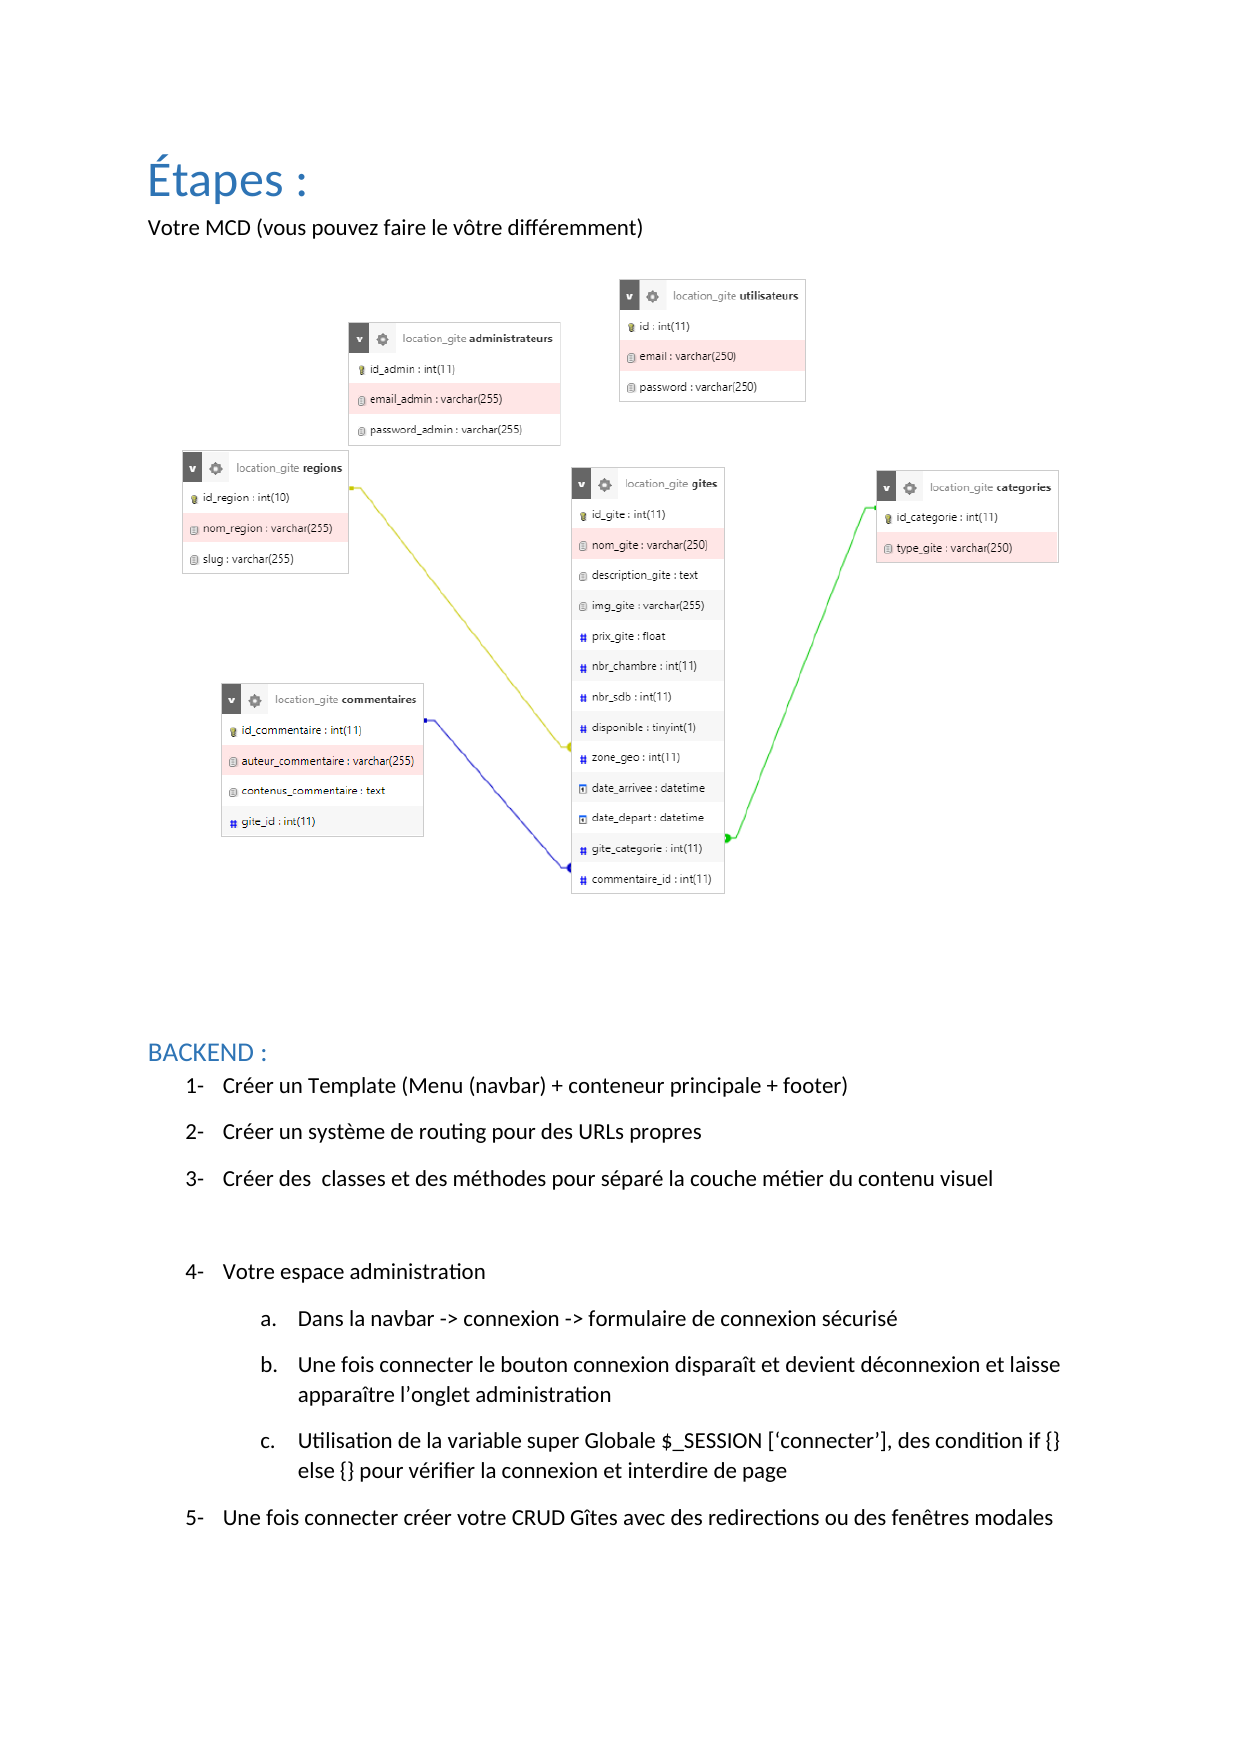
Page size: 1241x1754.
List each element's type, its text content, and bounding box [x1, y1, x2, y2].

list Créer un système de routing pour des URLs propres [185, 1117, 1093, 1145]
list Dans la navbar -> connexion -> formulaire de connexion sécurisé [260, 1304, 1093, 1332]
subtitle BACKEND : [148, 1036, 1093, 1068]
list Une fois connecter créer votre CRUD Gîtes avec des redirections ou des fenêtres modales [185, 1503, 1093, 1531]
list Utilisation de la variable super Globale $_SESSION [‘connecter’], des condition if {} else {} pour vérifier la connexion et interdire de page [260, 1427, 1093, 1484]
list Votre espace administration [185, 1257, 1093, 1285]
list Créer des classes et des méthodes pour séparé la couche métier du contenu visuel [185, 1164, 1093, 1192]
picture [147, 259, 1093, 941]
subtitle Étapes : [148, 148, 1093, 209]
list Créer un Template (Menu (navbar) + conteneur principale + footer) [185, 1071, 1093, 1099]
list Une fois connecter le bouton connexion disparaît et devient déconnexion et laisse apparaître l’onglet administration [260, 1350, 1093, 1408]
text Votre MCD (vous pouvez faire le vôtre différemment) [148, 213, 1093, 241]
